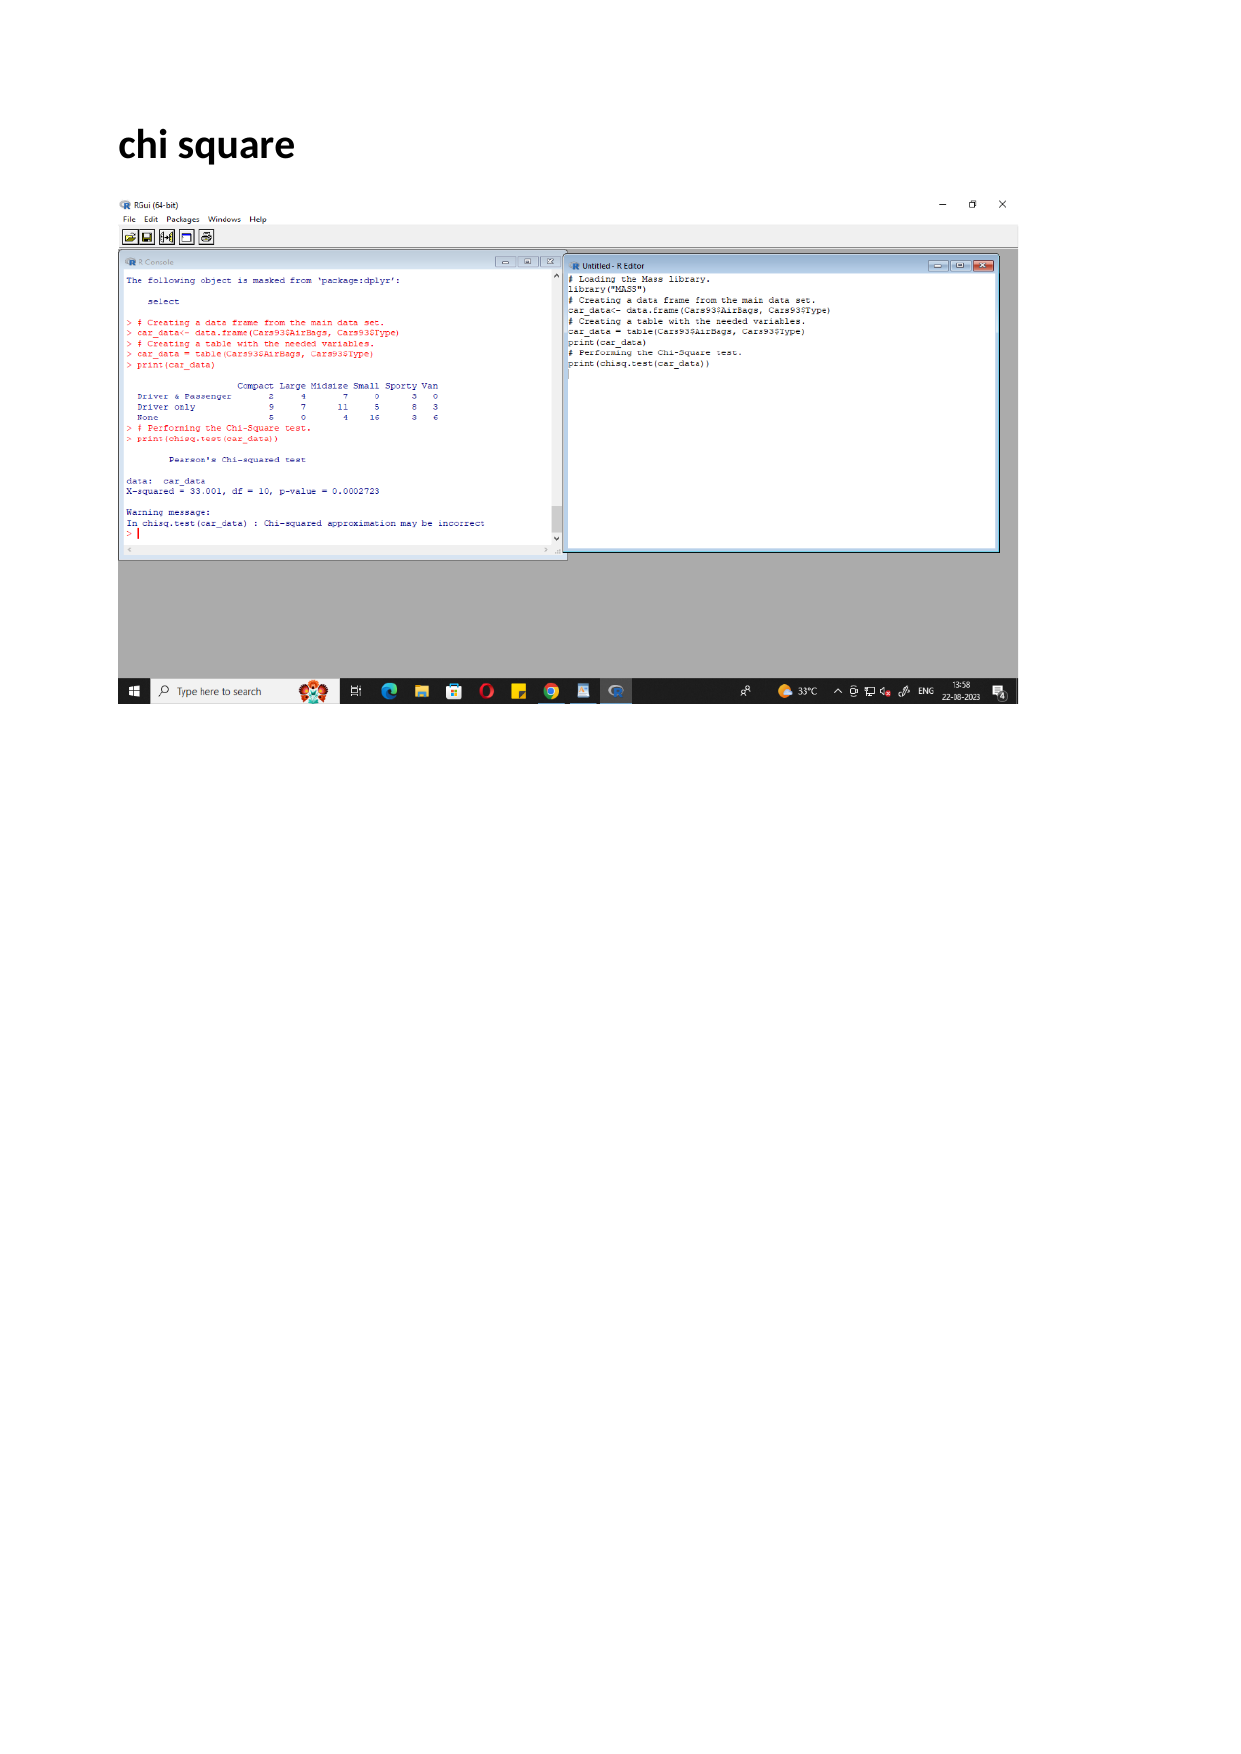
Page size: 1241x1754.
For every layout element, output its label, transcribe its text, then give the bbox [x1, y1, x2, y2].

text chi square [118, 118, 1122, 169]
